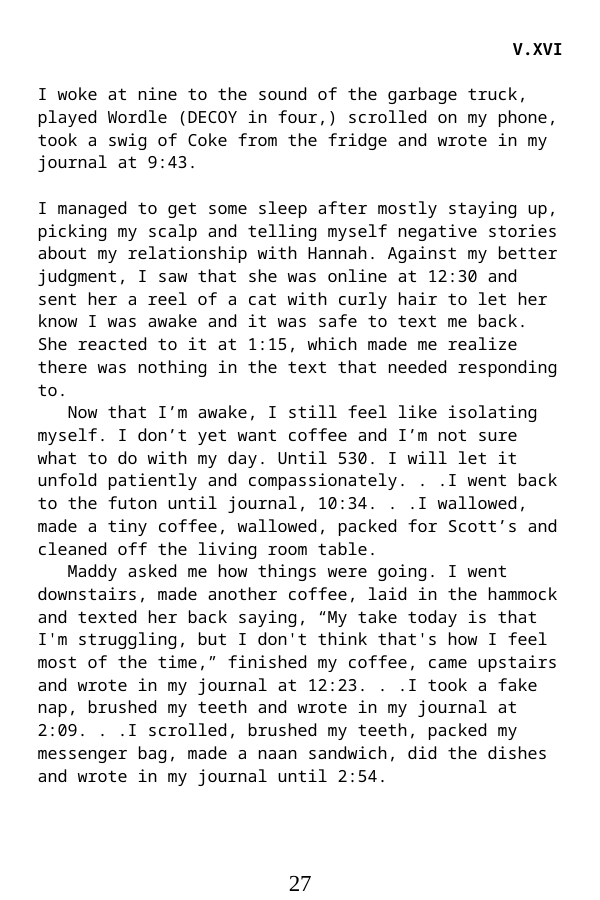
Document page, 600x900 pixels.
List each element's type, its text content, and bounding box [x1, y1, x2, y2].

text I woke at nine to the sound of the garbage truck, played Wordle (DECOY in four,) scrolled on my phone, took a swig of Coke from the fridge and wrote in my journal at 9:43. [37, 83, 562, 174]
text V.XVI [37, 37, 562, 60]
text Now that I’m awake, I still feel like isolating myself. I don’t yet want coffee and I’m not sure what to do with my day. Until 530. I will let it unfold patiently and compassionately. . .I went back to the futon until journal, 10:34. . .I wallowed, made a tiny coffee, wallowed, packed for Scott’s and cleaned off the living room table. [37, 401, 562, 560]
text I managed to get some sleep after mostly staying up, picking my scalp and telling myself negative stories about my relationship with Hannah. Against my better judgment, I saw that she was online at 12:30 and sent her a reel of a cat with curly hair to let her know I was awake and it was safe to text me back. She reacted to it at 1:15, which made me realize there was nothing in the text that needed responding to. [37, 196, 562, 401]
text Maddy asked me how things were going. I went downstairs, made another coffee, laid in the hammock and texted her back saying, “My take today is that I'm struggling, but I don't think that's how I feel most of the time,” finished my coffee, came upstairs and wrote in my journal at 12:23. . .I took a fake nap, brushed my teeth and wrote in my journal at 2:09. . .I scrolled, brushed my teeth, packed my messenger bag, made a naan sandwich, did the dishes and wrote in my journal until 2:54. [37, 560, 562, 787]
